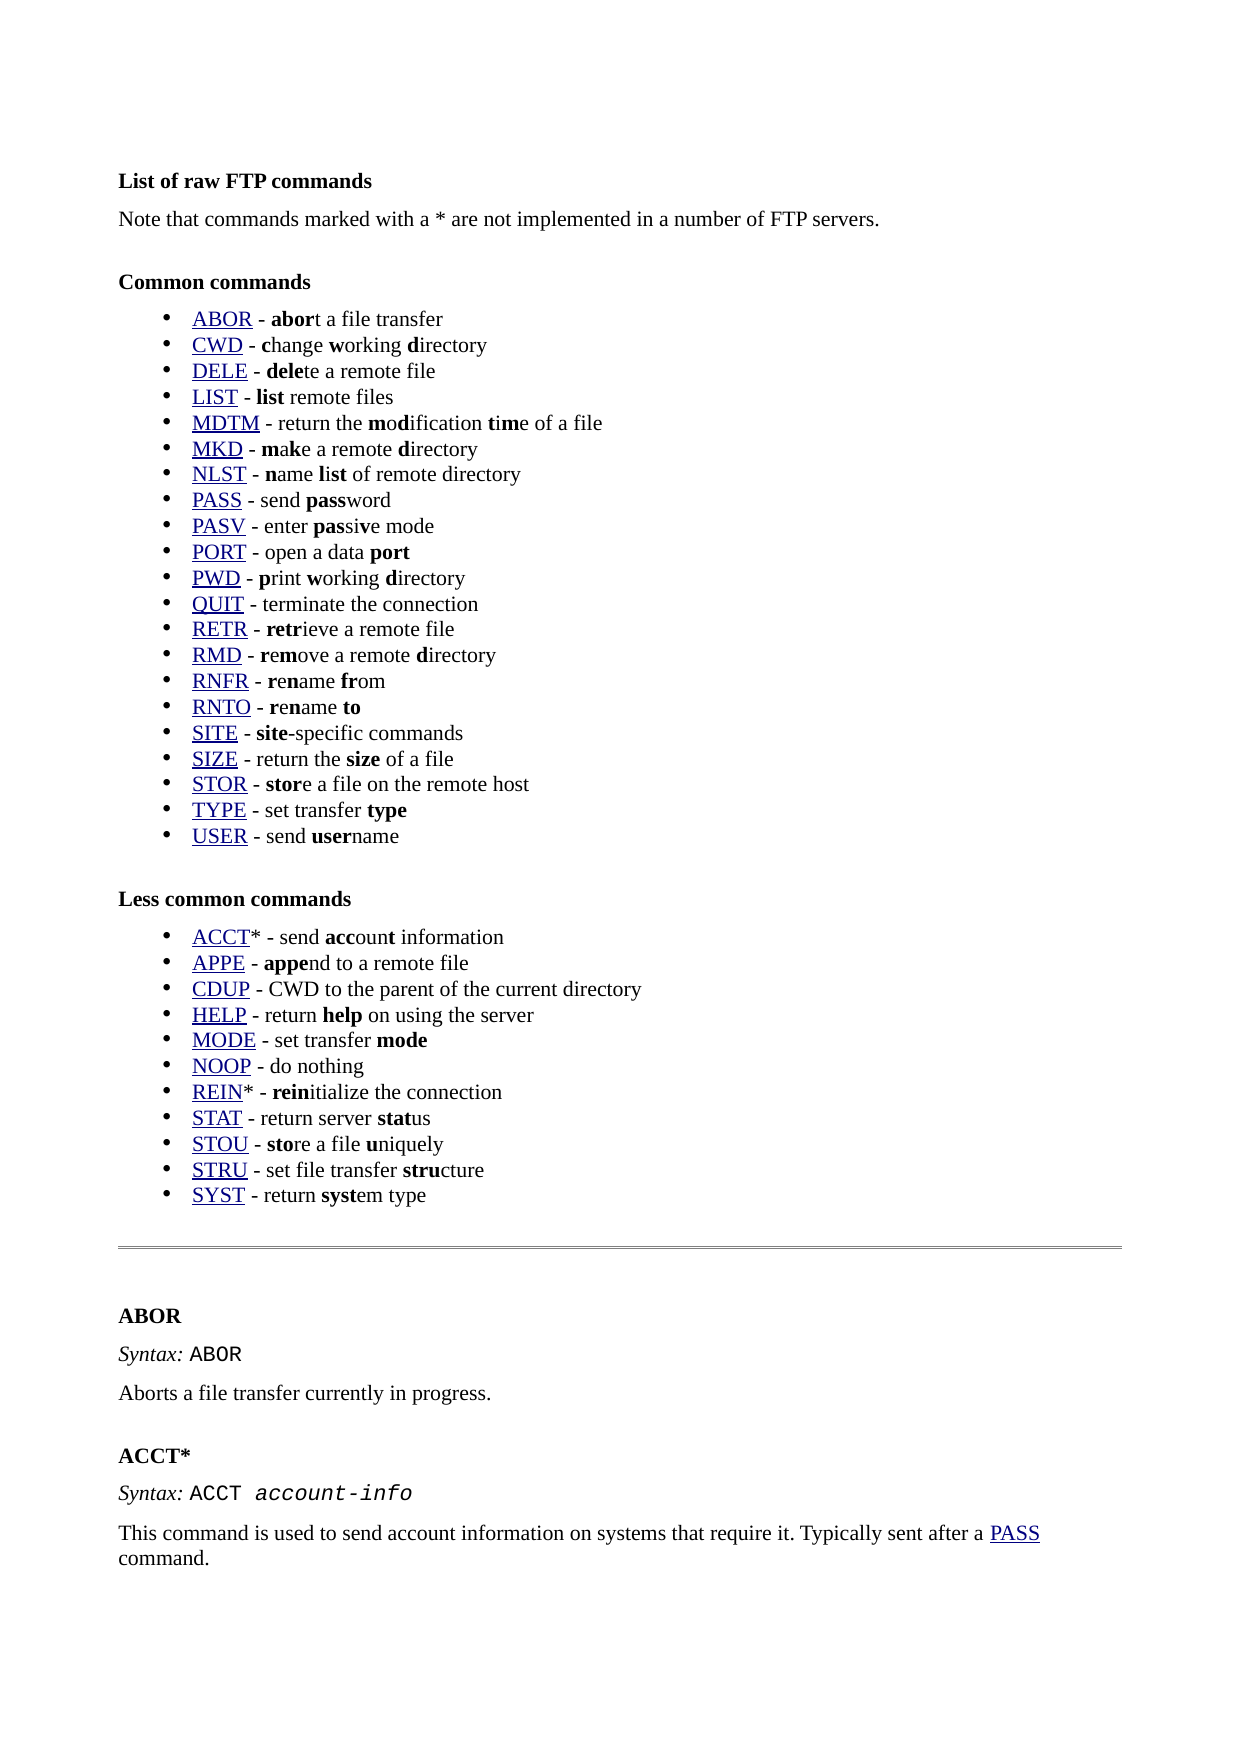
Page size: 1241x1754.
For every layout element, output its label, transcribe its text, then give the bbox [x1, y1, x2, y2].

list QUIT - terminate the connection [162, 591, 1122, 616]
subtitle ACCT* [118, 1443, 1122, 1468]
list TYPE - set transfer type [162, 797, 1122, 823]
list RETR - retrieve a remote file [162, 616, 1122, 642]
subtitle Common commands [118, 269, 1122, 294]
list DELE - delete a remote file [162, 358, 1122, 384]
subtitle List of raw FTP commands [118, 168, 1122, 193]
list SYST - return system type [162, 1182, 1122, 1208]
list STOU - store a file uniquely [162, 1131, 1122, 1157]
list STOR - store a file on the remote host [162, 771, 1122, 797]
list MODE - set transfer mode [162, 1027, 1122, 1053]
list PASS - send password [162, 487, 1122, 513]
list SIZE - return the size of a file [162, 746, 1122, 771]
list REIN* - reinitialize the connection [162, 1079, 1122, 1105]
list RNFR - rename from [162, 668, 1122, 694]
subtitle ABOR [118, 1303, 1122, 1328]
list RNTO - rename to [162, 694, 1122, 720]
list PORT - open a data port [162, 539, 1122, 565]
list APPE - append to a remote file [162, 950, 1122, 976]
list PWD - print working directory [162, 565, 1122, 591]
list STAT - return server status [162, 1105, 1122, 1131]
list CDUP - CWD to the parent of the current directory [162, 976, 1122, 1002]
text Note that commands marked with a * are not implemented in a number of FTP servers. [118, 206, 1122, 231]
list LIST - list remote files [162, 384, 1122, 410]
list ABOR - abort a file transfer [162, 306, 1122, 332]
list PASV - enter passive mode [162, 513, 1122, 539]
list SITE - site-specific commands [162, 720, 1122, 746]
list NOOP - do nothing [162, 1053, 1122, 1079]
text This command is used to send account information on systems that require it. Typically sent after a PASS command. [118, 1520, 1122, 1570]
text Syntax: ABOR [118, 1341, 1122, 1367]
list STRU - set file transfer structure [162, 1157, 1122, 1182]
list ACCT* - send account information [162, 924, 1122, 950]
list MDTM - return the modification time of a file [162, 410, 1122, 436]
list MKD - make a remote directory [162, 436, 1122, 461]
list NLST - name list of remote directory [162, 461, 1122, 487]
subtitle Less common commands [118, 886, 1122, 912]
text Syntax: ACCT account-info [118, 1480, 1122, 1507]
list USER - send username [162, 823, 1122, 849]
list HELP - return help on using the server [162, 1002, 1122, 1027]
text Aborts a file transfer currently in progress. [118, 1380, 1122, 1405]
list CWD - change working directory [162, 332, 1122, 358]
list RMD - remove a remote directory [162, 642, 1122, 668]
